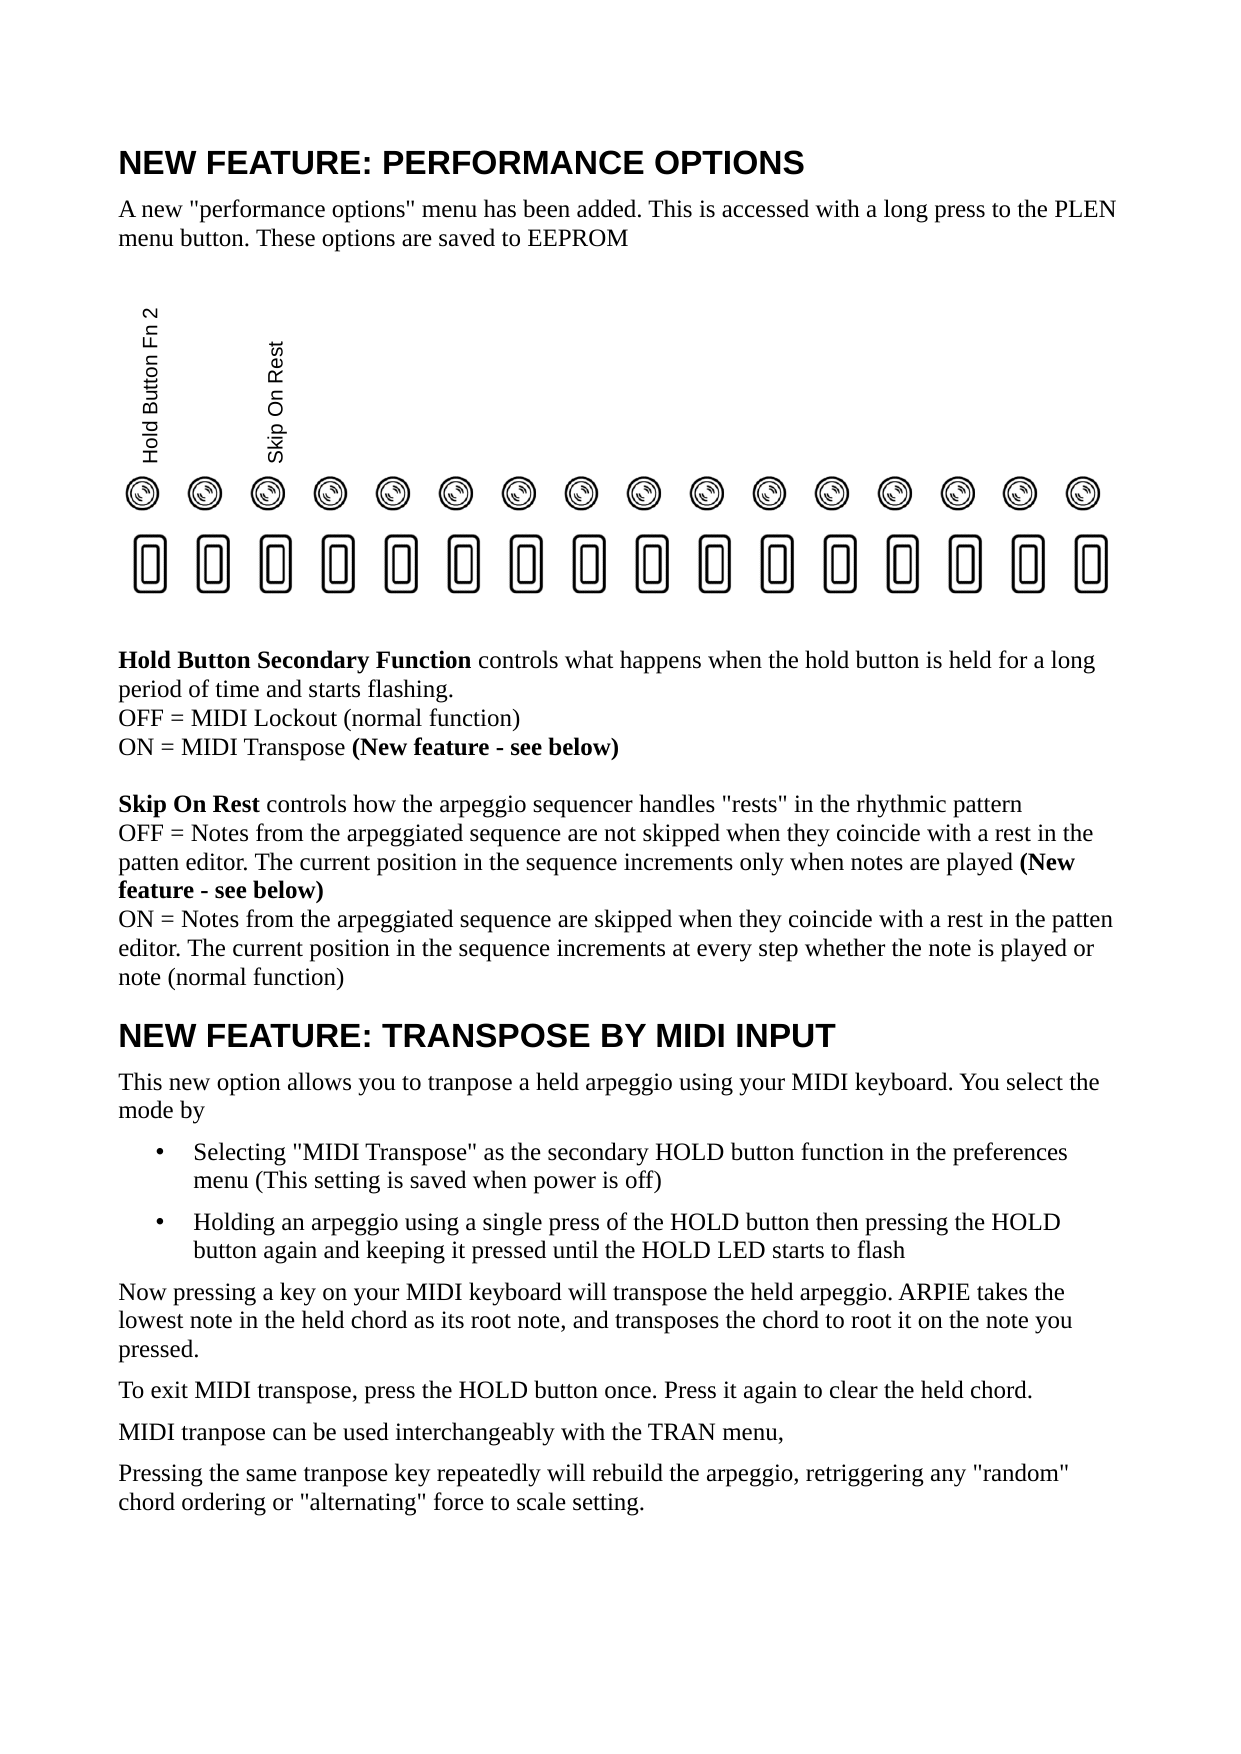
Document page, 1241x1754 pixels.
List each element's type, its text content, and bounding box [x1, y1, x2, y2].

table_cell [181, 470, 243, 533]
table_cell [683, 533, 745, 617]
picture [813, 475, 850, 511]
picture [884, 533, 920, 594]
table_header [369, 264, 432, 302]
picture [939, 475, 975, 511]
picture [507, 533, 544, 594]
picture [319, 533, 356, 594]
picture [751, 475, 787, 511]
table_cell [871, 533, 933, 617]
text To exit MIDI transpose, press the HOLD button once. Press it again to clear the held chord. [118, 1375, 1122, 1404]
table_cell [118, 470, 181, 533]
table_header [557, 264, 620, 302]
table_cell [244, 533, 306, 617]
table_header [1059, 264, 1122, 302]
table_cell [244, 470, 306, 533]
table_cell [808, 302, 871, 470]
table_cell [620, 302, 682, 470]
text ON = MIDI Transpose (New feature - see below) [118, 732, 1122, 761]
table_cell [369, 470, 432, 533]
table_cell [181, 302, 243, 470]
table_cell [432, 533, 494, 617]
subtitle NEW FEATURE: PERFORMANCE OPTIONS [118, 143, 1122, 182]
table_cell [557, 302, 620, 470]
table_cell [181, 533, 243, 617]
picture [500, 475, 537, 511]
table_header [494, 264, 557, 302]
picture [124, 475, 160, 511]
table_header [306, 264, 369, 302]
table_header [745, 264, 808, 302]
table_cell [306, 302, 369, 470]
list Selecting "MIDI Transpose" as the secondary HOLD button function in the preferences menu (This setting is saved when power is off) [156, 1137, 1122, 1194]
picture [696, 533, 732, 594]
picture [1009, 533, 1046, 594]
table_header [244, 264, 306, 302]
text OFF = MIDI Lockout (normal function) [118, 703, 1122, 732]
table_cell [306, 533, 369, 617]
table_cell Skip On Rest [244, 302, 306, 470]
table_cell [620, 533, 682, 617]
table_cell [996, 302, 1059, 470]
text Pressing the same tranpose key repeatedly will rebuild the arpeggio, retriggering any "random" chord ordering or "alternating" force to scale setting. [118, 1458, 1122, 1515]
table_cell [557, 533, 620, 617]
picture [570, 533, 607, 594]
table_cell [996, 533, 1059, 617]
table_header [181, 264, 243, 302]
table_cell [996, 470, 1059, 533]
table_cell [432, 470, 494, 533]
table_cell [494, 470, 557, 533]
picture [1072, 533, 1109, 594]
table_cell [118, 533, 181, 617]
picture [382, 533, 419, 594]
picture [758, 533, 795, 594]
picture [437, 475, 474, 511]
table_cell [1059, 302, 1122, 470]
list Holding an arpeggio using a single press of the HOLD button then pressing the HOLD button again and keeping it pressed until the HOLD LED starts to flash [156, 1207, 1122, 1264]
text A new "performance options" menu has been added. This is accessed with a long press to the PLEN menu button. These options are saved to EEPROM [118, 194, 1122, 252]
picture [1064, 475, 1101, 511]
table_header [871, 264, 933, 302]
picture [312, 475, 348, 511]
text MIDI tranpose can be used interchangeably with the TRAN menu, [118, 1417, 1122, 1445]
table_cell [745, 302, 808, 470]
picture [1002, 475, 1038, 511]
picture [249, 475, 286, 511]
table_cell [871, 470, 933, 533]
picture [688, 475, 725, 511]
table_cell [808, 533, 871, 617]
table_cell [494, 533, 557, 617]
text Now pressing a key on your MIDI keyboard will transpose the held arpeggio. ARPIE takes the lowest note in the held chord as its root note, and transposes the chord to root it on the note you pressed. [118, 1277, 1122, 1363]
picture [821, 533, 858, 594]
table_cell Hold Button Fn 2 [118, 302, 181, 470]
picture [186, 475, 223, 511]
table_cell [1059, 470, 1122, 533]
table_header [933, 264, 996, 302]
picture [876, 475, 913, 511]
table_header [683, 264, 745, 302]
picture [375, 475, 411, 511]
picture [257, 533, 293, 594]
table_cell [933, 470, 996, 533]
text OFF = Notes from the arpeggiated sequence are not skipped when they coincide with a rest in the patten editor. The current position in the sequence increments only when notes are played (New feature - see below) [118, 818, 1122, 904]
table_cell [306, 470, 369, 533]
picture [563, 475, 599, 511]
subtitle NEW FEATURE: TRANSPOSE BY MIDI INPUT [118, 1016, 1122, 1054]
picture [445, 533, 481, 594]
table_header [996, 264, 1059, 302]
table_cell [745, 533, 808, 617]
table_cell [683, 302, 745, 470]
table_header [620, 264, 682, 302]
table_cell [620, 470, 682, 533]
table_cell [933, 533, 996, 617]
picture [633, 533, 669, 594]
text This new option allows you to tranpose a held arpeggio using your MIDI keyboard. You select the mode by [118, 1067, 1122, 1124]
picture [131, 533, 168, 594]
table_header [118, 264, 181, 302]
picture [194, 533, 230, 594]
table_cell [432, 302, 494, 470]
table_cell [871, 302, 933, 470]
table_cell [369, 302, 432, 470]
text Skip On Rest controls how the arpeggio sequencer handles "rests" in the rhythmic pattern [118, 789, 1122, 818]
table_cell [557, 470, 620, 533]
table_cell [494, 302, 557, 470]
table_cell [933, 302, 996, 470]
table_cell [683, 470, 745, 533]
table_cell [369, 533, 432, 617]
text Hold Button Secondary Function controls what happens when the hold button is held for a long period of time and starts flashing. [118, 646, 1122, 703]
table_header [808, 264, 871, 302]
text ON = Notes from the arpeggiated sequence are skipped when they coincide with a rest in the patten editor. The current position in the sequence increments at every step whether the note is played or note (normal function) [118, 904, 1122, 991]
table_cell [808, 470, 871, 533]
table_cell [745, 470, 808, 533]
picture [625, 475, 662, 511]
table_cell [1059, 533, 1122, 617]
picture [946, 533, 983, 594]
table_header [432, 264, 494, 302]
